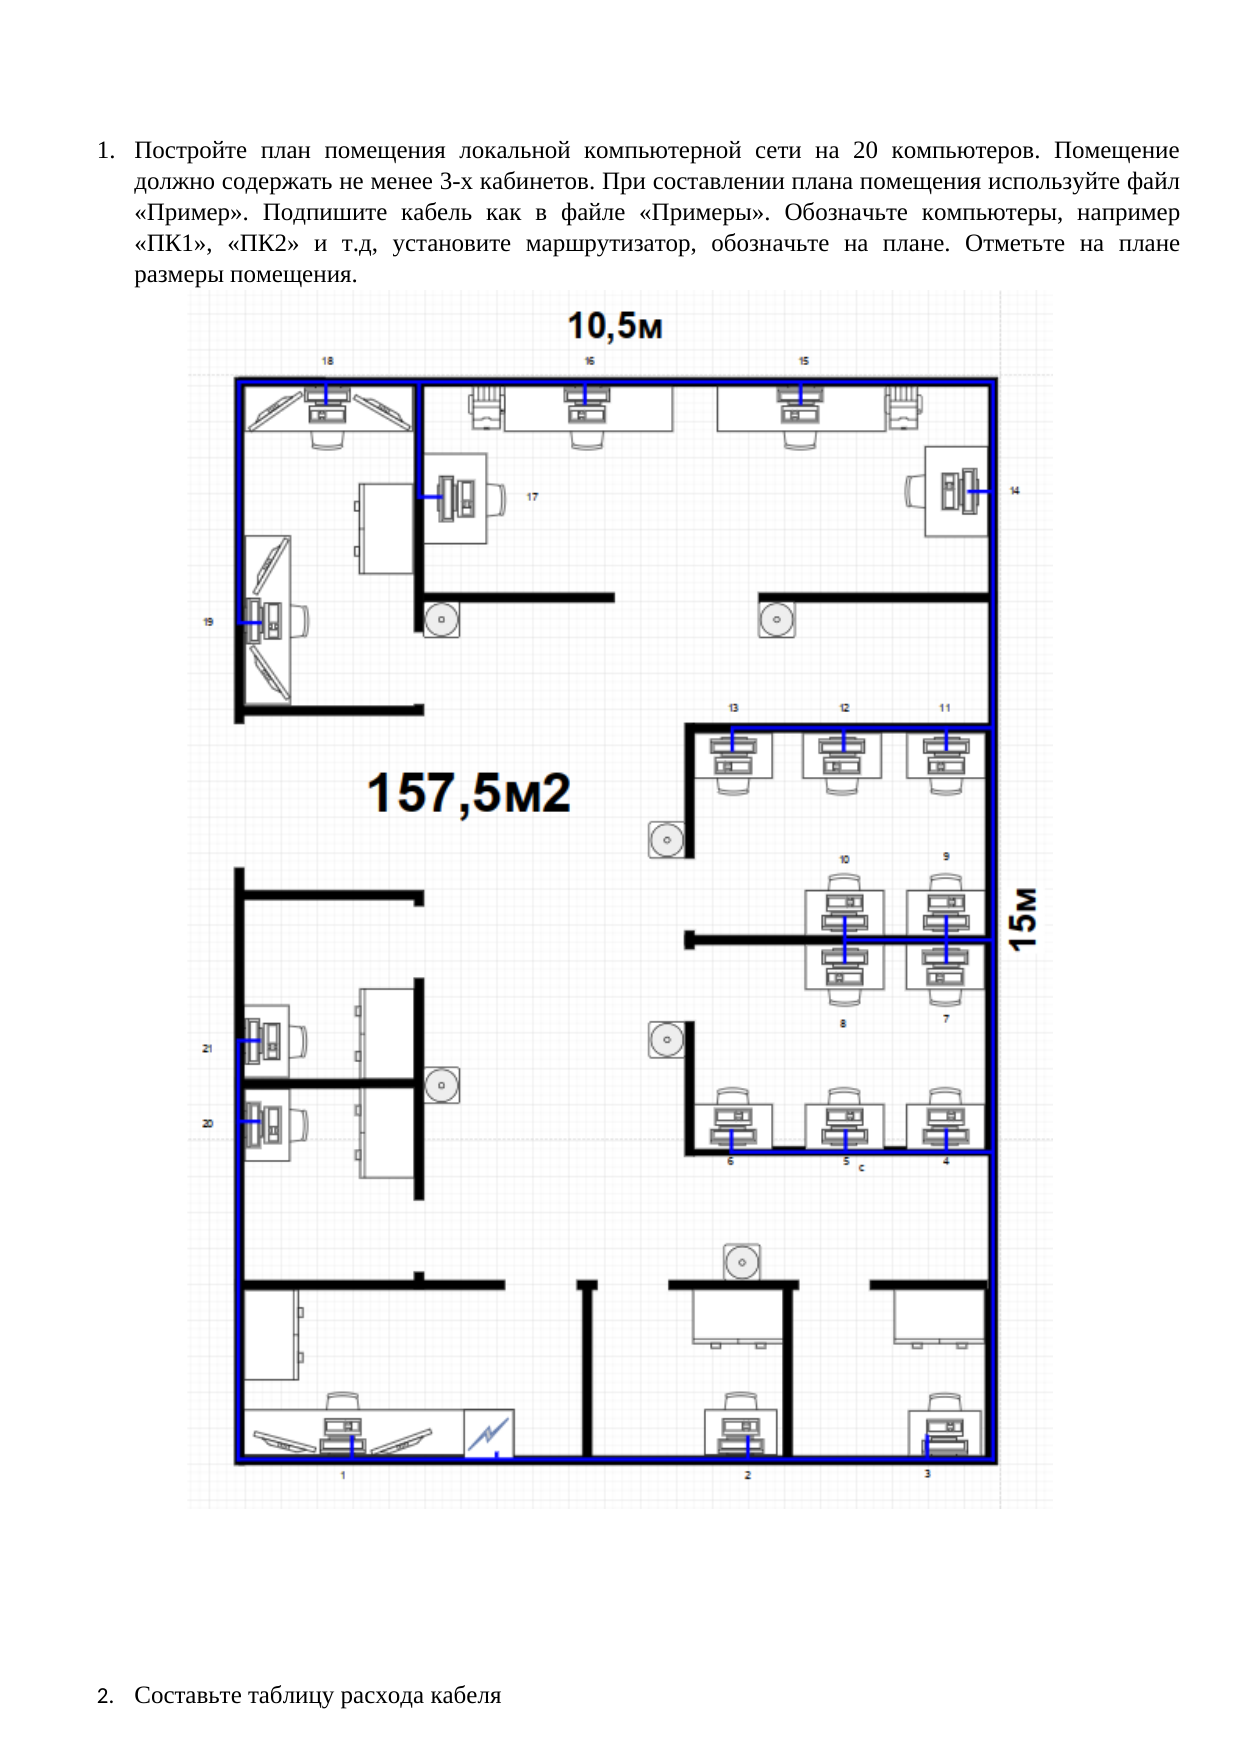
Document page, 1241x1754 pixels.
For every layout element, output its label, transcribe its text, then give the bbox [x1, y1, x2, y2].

list Постройте план помещения локальной компьютерной сети на 20 компьютеров. Помещение должно содержать не менее 3-х кабинетов. При составлении плана помещения используйте файл «Пример». Подпишите кабель как в файле «Примеры». Обозначьте компьютеры, например «ПК1», «ПК2» и т.д, установите маршрутизатор, обозначьте на плане. Отметьте на плане размеры помещения. [97, 135, 1181, 288]
list Составьте таблицу расхода кабеля [97, 1680, 1181, 1709]
picture [187, 290, 1053, 1509]
